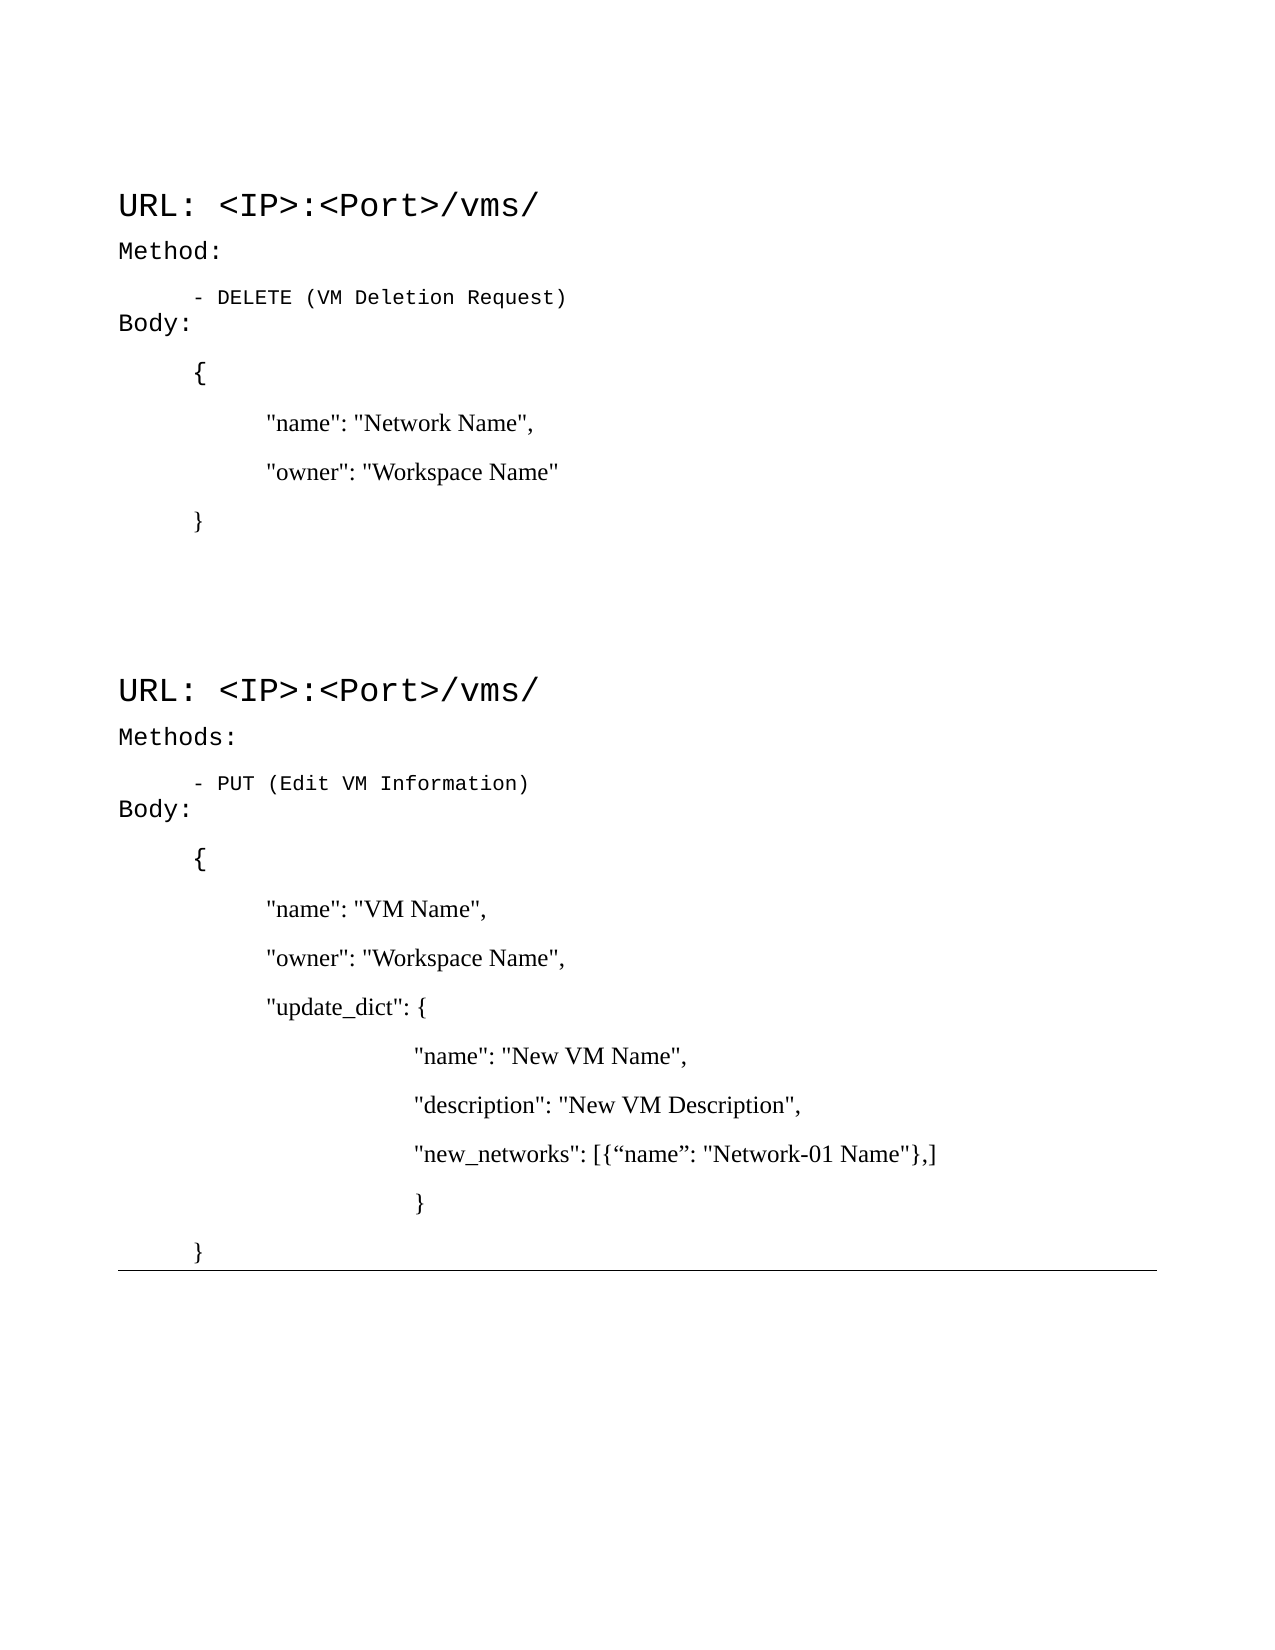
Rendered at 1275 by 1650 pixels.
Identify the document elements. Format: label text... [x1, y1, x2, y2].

text Methods: [118, 724, 1157, 753]
text "name": "New VM Name", [118, 1041, 1157, 1070]
text "new_networks": [{“name”: "Network-01 Name"},] [118, 1139, 1157, 1168]
text Body: [118, 311, 1157, 339]
text "name": "VM Name", [118, 894, 1157, 922]
text "owner": "Workspace Name", [118, 943, 1157, 972]
text - DELETE (VM Deletion Request) [118, 287, 1157, 311]
text { [118, 845, 1157, 873]
text "owner": "Workspace Name" [118, 457, 1157, 486]
text } [118, 1237, 1157, 1270]
text "description": "New VM Description", [118, 1090, 1157, 1119]
text } [118, 1188, 1157, 1217]
text "update_dict": { [118, 992, 1157, 1021]
subtitle URL: <IP>:<Port>/vms/ [118, 188, 1157, 226]
text } [118, 506, 1157, 535]
text "name": "Network Name", [118, 408, 1157, 437]
text - PUT (Edit VM Information) [118, 773, 1157, 797]
subtitle URL: <IP>:<Port>/vms/ [118, 674, 1157, 712]
text Body: [118, 797, 1157, 825]
text Method: [118, 238, 1157, 267]
text { [118, 359, 1157, 388]
